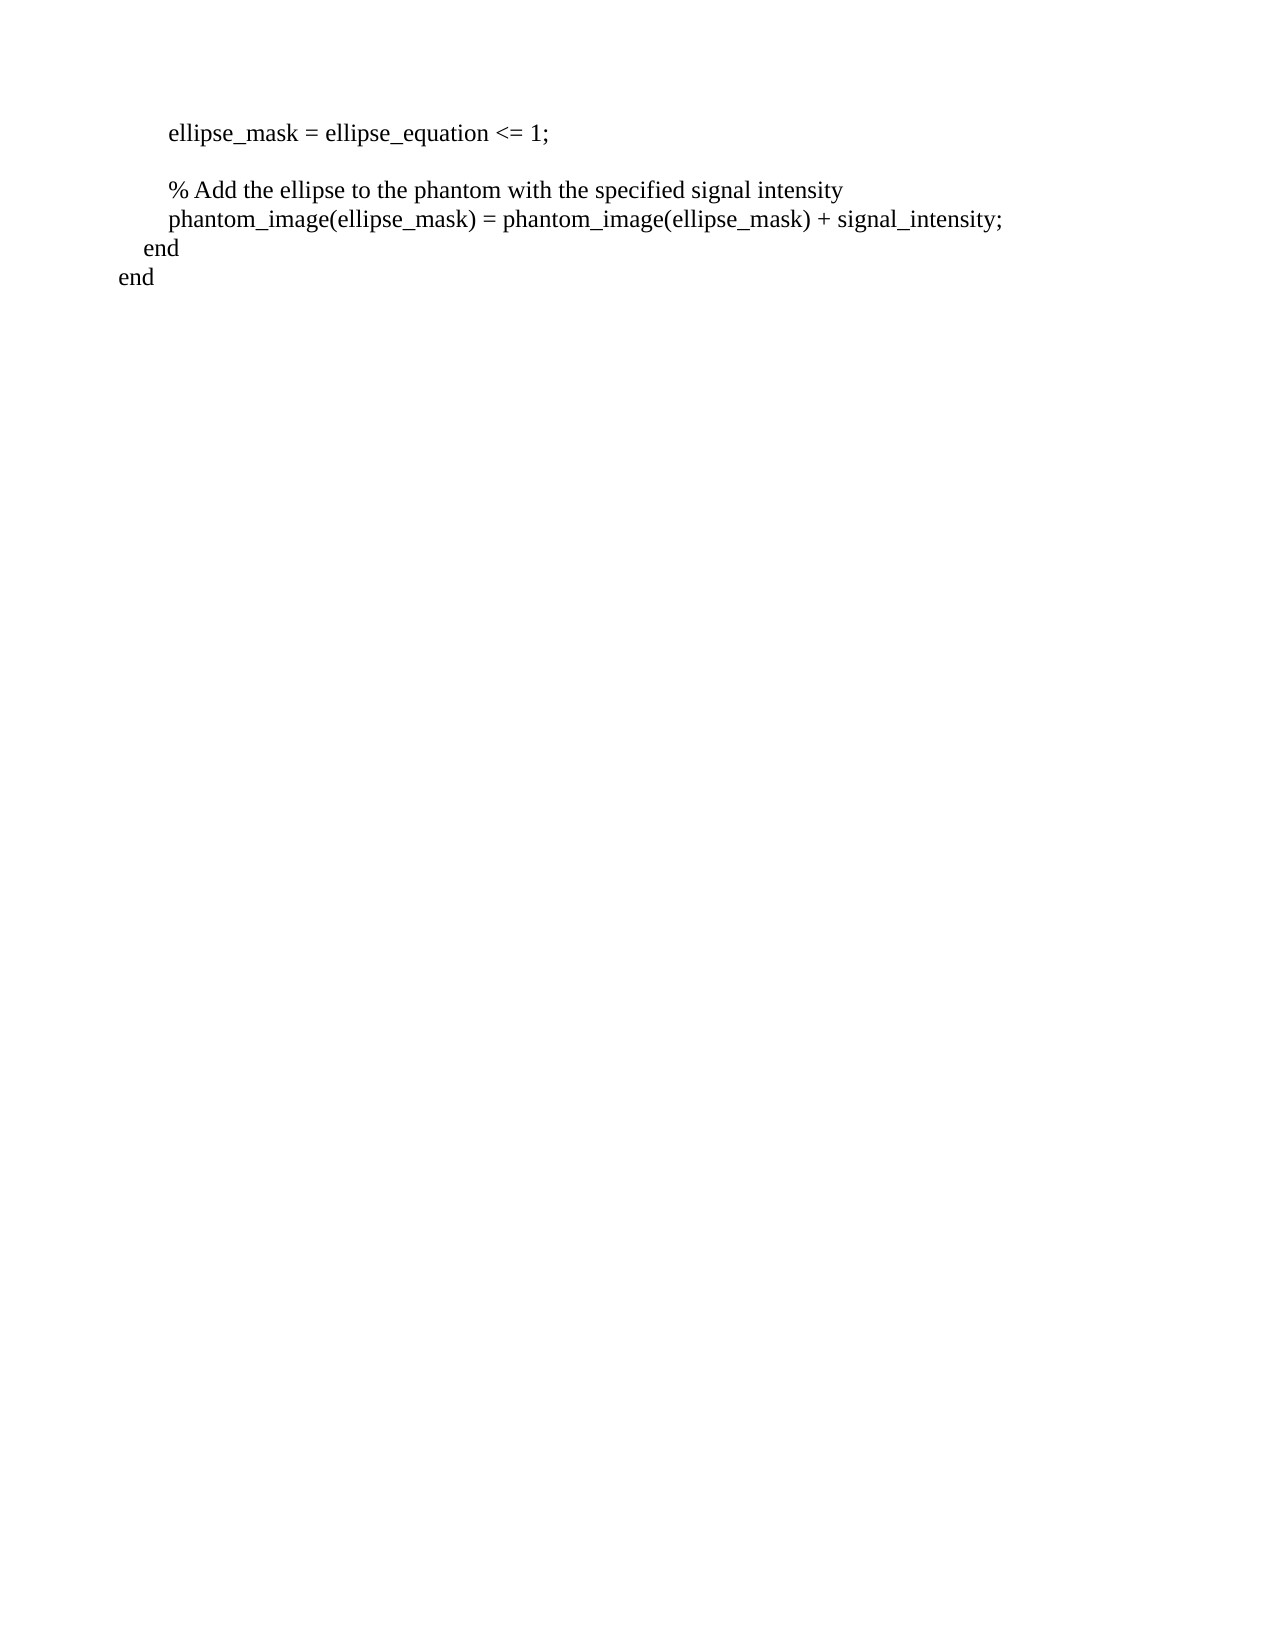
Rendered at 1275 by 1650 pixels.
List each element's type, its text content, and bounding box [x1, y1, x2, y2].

text % Add the ellipse to the phantom with the specified signal intensity [118, 176, 1157, 204]
text end [118, 262, 1157, 291]
text ellipse_mask = ellipse_equation <= 1; [118, 118, 1157, 147]
text phantom_image(ellipse_mask) = phantom_image(ellipse_mask) + signal_intensity; [118, 204, 1157, 233]
text end [118, 233, 1157, 262]
